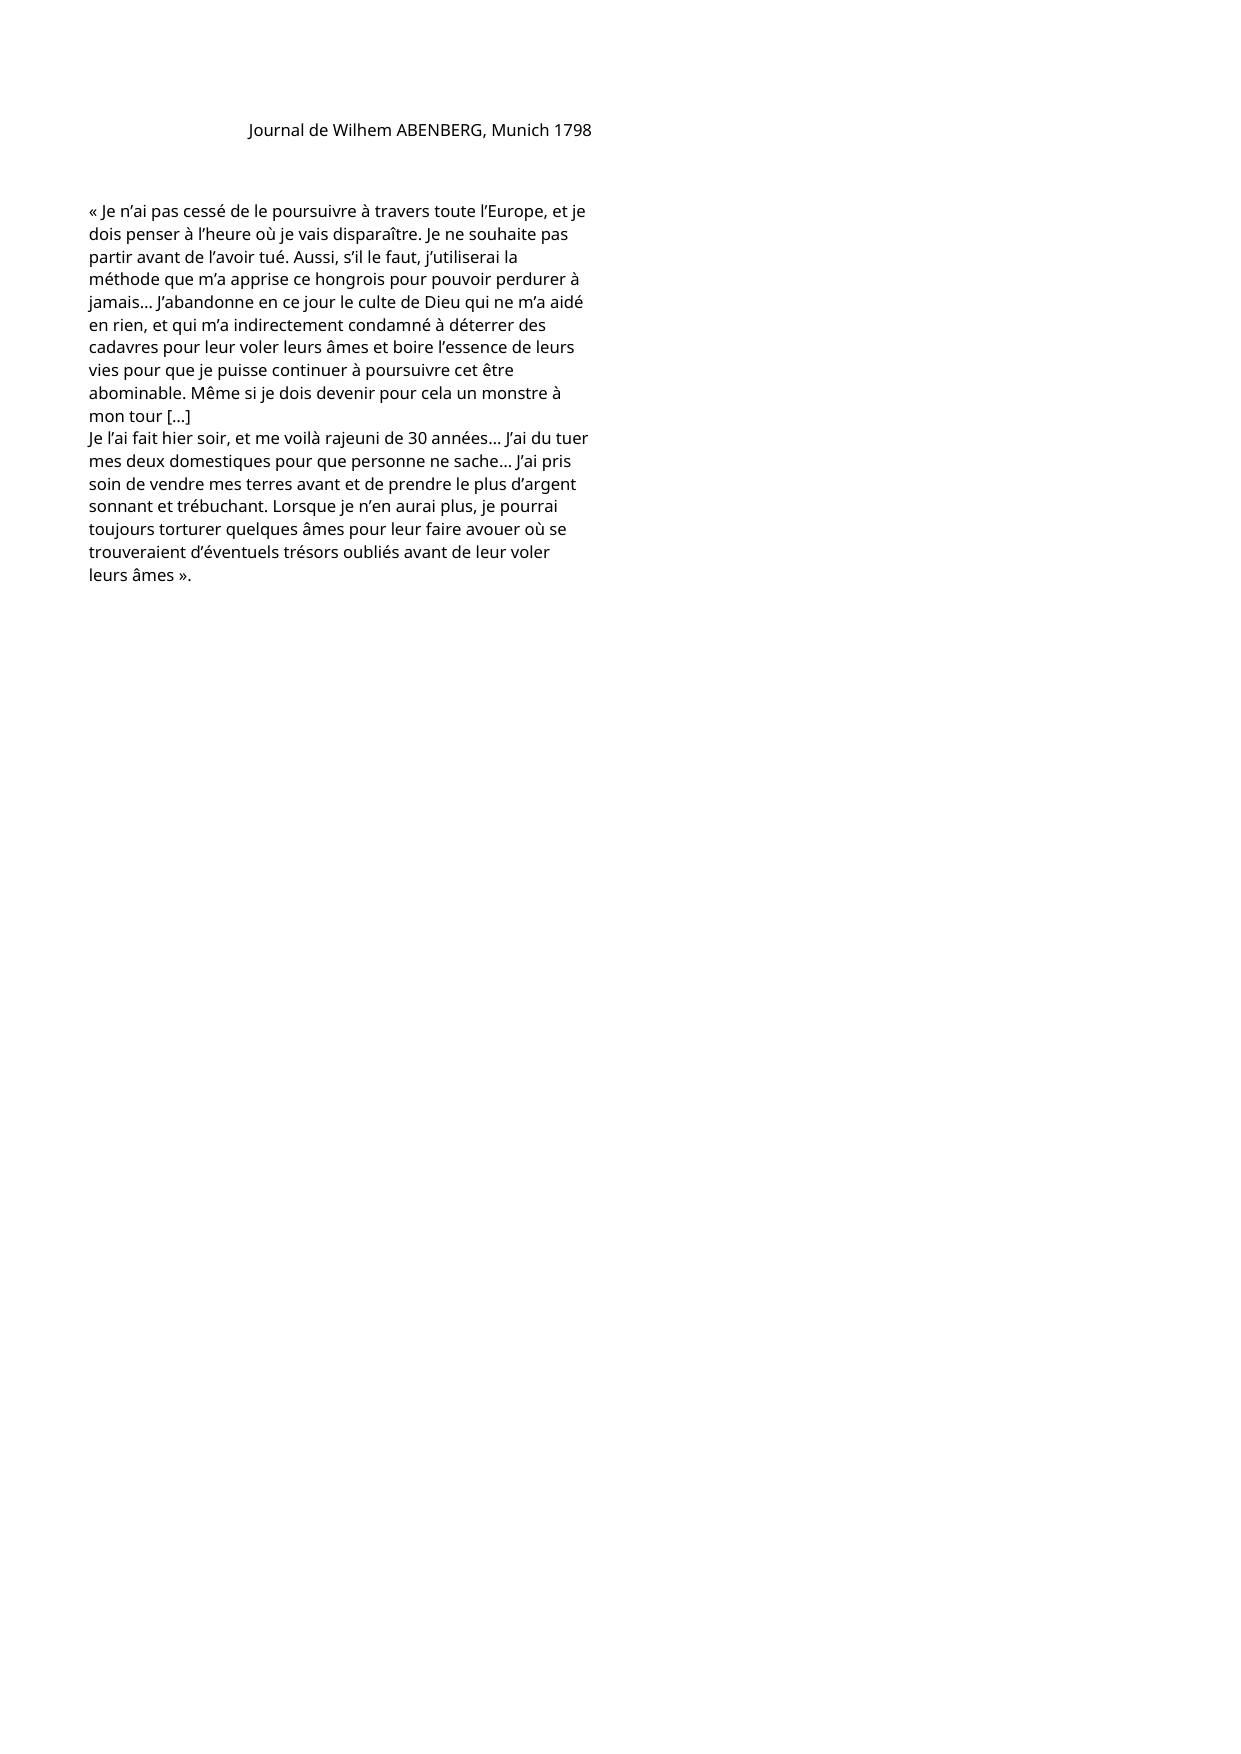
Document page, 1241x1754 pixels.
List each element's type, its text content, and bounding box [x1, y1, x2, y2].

text Journal de Wilhem ABENBERG, Munich 1798 [89, 118, 592, 141]
text « Je n’ai pas cessé de le poursuivre à travers toute l’Europe, et je dois penser à l’heure où je vais disparaître. Je ne souhaite pas partir avant de l’avoir tué. Aussi, s’il le faut, j’utiliserai la méthode que m’a apprise ce hongrois pour pouvoir perdurer à jamais… J’abandonne en ce jour le culte de Dieu qui ne m’a aidé en rien, et qui m’a indirectement condamné à déterrer des cadavres pour leur voler leurs âmes et boire l’essence de leurs vies pour que je puisse continuer à poursuivre cet être abominable. Même si je dois devenir pour cela un monstre à mon tour […] [89, 200, 592, 427]
text Je l’ai fait hier soir, et me voilà rajeuni de 30 années… J’ai du tuer mes deux domestiques pour que personne ne sache… J’ai pris soin de vendre mes terres avant et de prendre le plus d’argent sonnant et trébuchant. Lorsque je n’en aurai plus, je pourrai toujours torturer quelques âmes pour leur faire avouer où se trouveraient d’éventuels trésors oubliés avant de leur voler leurs âmes ». [89, 427, 592, 586]
